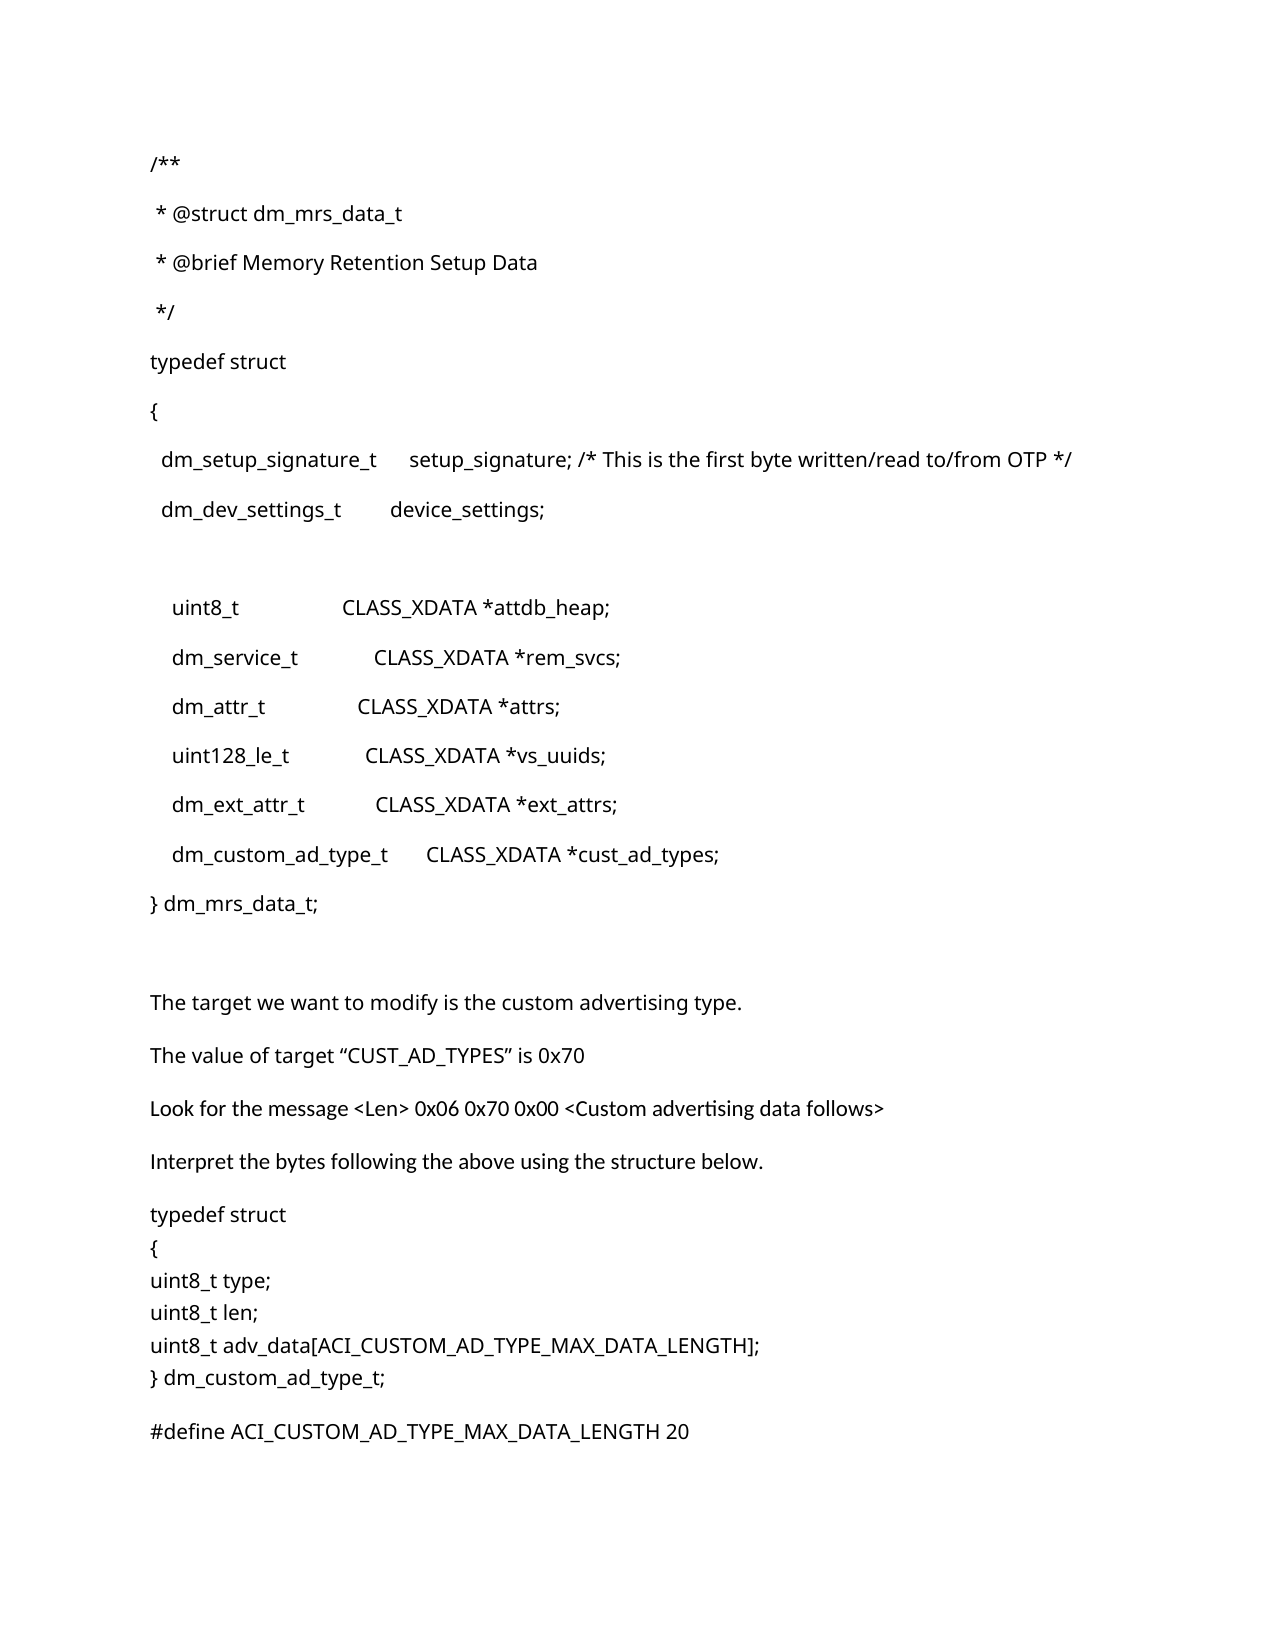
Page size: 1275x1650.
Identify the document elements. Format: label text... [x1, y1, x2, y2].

text #define ACI_CUSTOM_AD_TYPE_MAX_DATA_LENGTH 20 [150, 1417, 1125, 1445]
text dm_service_t CLASS_XDATA *rem_svcs; [150, 643, 1125, 671]
text dm_attr_t CLASS_XDATA *attrs; [150, 692, 1125, 720]
text */ [150, 298, 1125, 326]
text * @brief Memory Retention Setup Data [150, 248, 1125, 277]
text dm_setup_signature_t setup_signature; /* This is the first byte written/read to/from OTP */ [150, 446, 1125, 474]
text dm_custom_ad_type_t CLASS_XDATA *cust_ad_types; [150, 840, 1125, 868]
text uint128_le_t CLASS_XDATA *vs_uuids; [150, 741, 1125, 770]
text /** [150, 150, 1125, 178]
text dm_ext_attr_t CLASS_XDATA *ext_attrs; [150, 791, 1125, 819]
text * @struct dm_mrs_data_t [150, 199, 1125, 228]
text typedef struct [150, 347, 1125, 376]
text The target we want to modify is the custom advertising type. [150, 988, 1125, 1016]
text typedef struct { uint8_t type; uint8_t len; uint8_t adv_data[ACI_CUSTOM_AD_TYPE_MAX_DATA_LENGTH]; } dm_custom_ad_type_t; [150, 1201, 1125, 1392]
text dm_dev_settings_t device_settings; [150, 495, 1125, 523]
text Look for the message <Len> 0x06 0x70 0x00 <Custom advertising data follows> [150, 1094, 1125, 1122]
text } dm_mrs_data_t; [150, 889, 1125, 917]
text Interpret the bytes following the above using the structure below. [150, 1147, 1125, 1176]
text { [150, 396, 1125, 425]
text uint8_t CLASS_XDATA *attdb_heap; [150, 593, 1125, 622]
text The value of target “CUST_AD_TYPES” is 0x70 [150, 1041, 1125, 1069]
